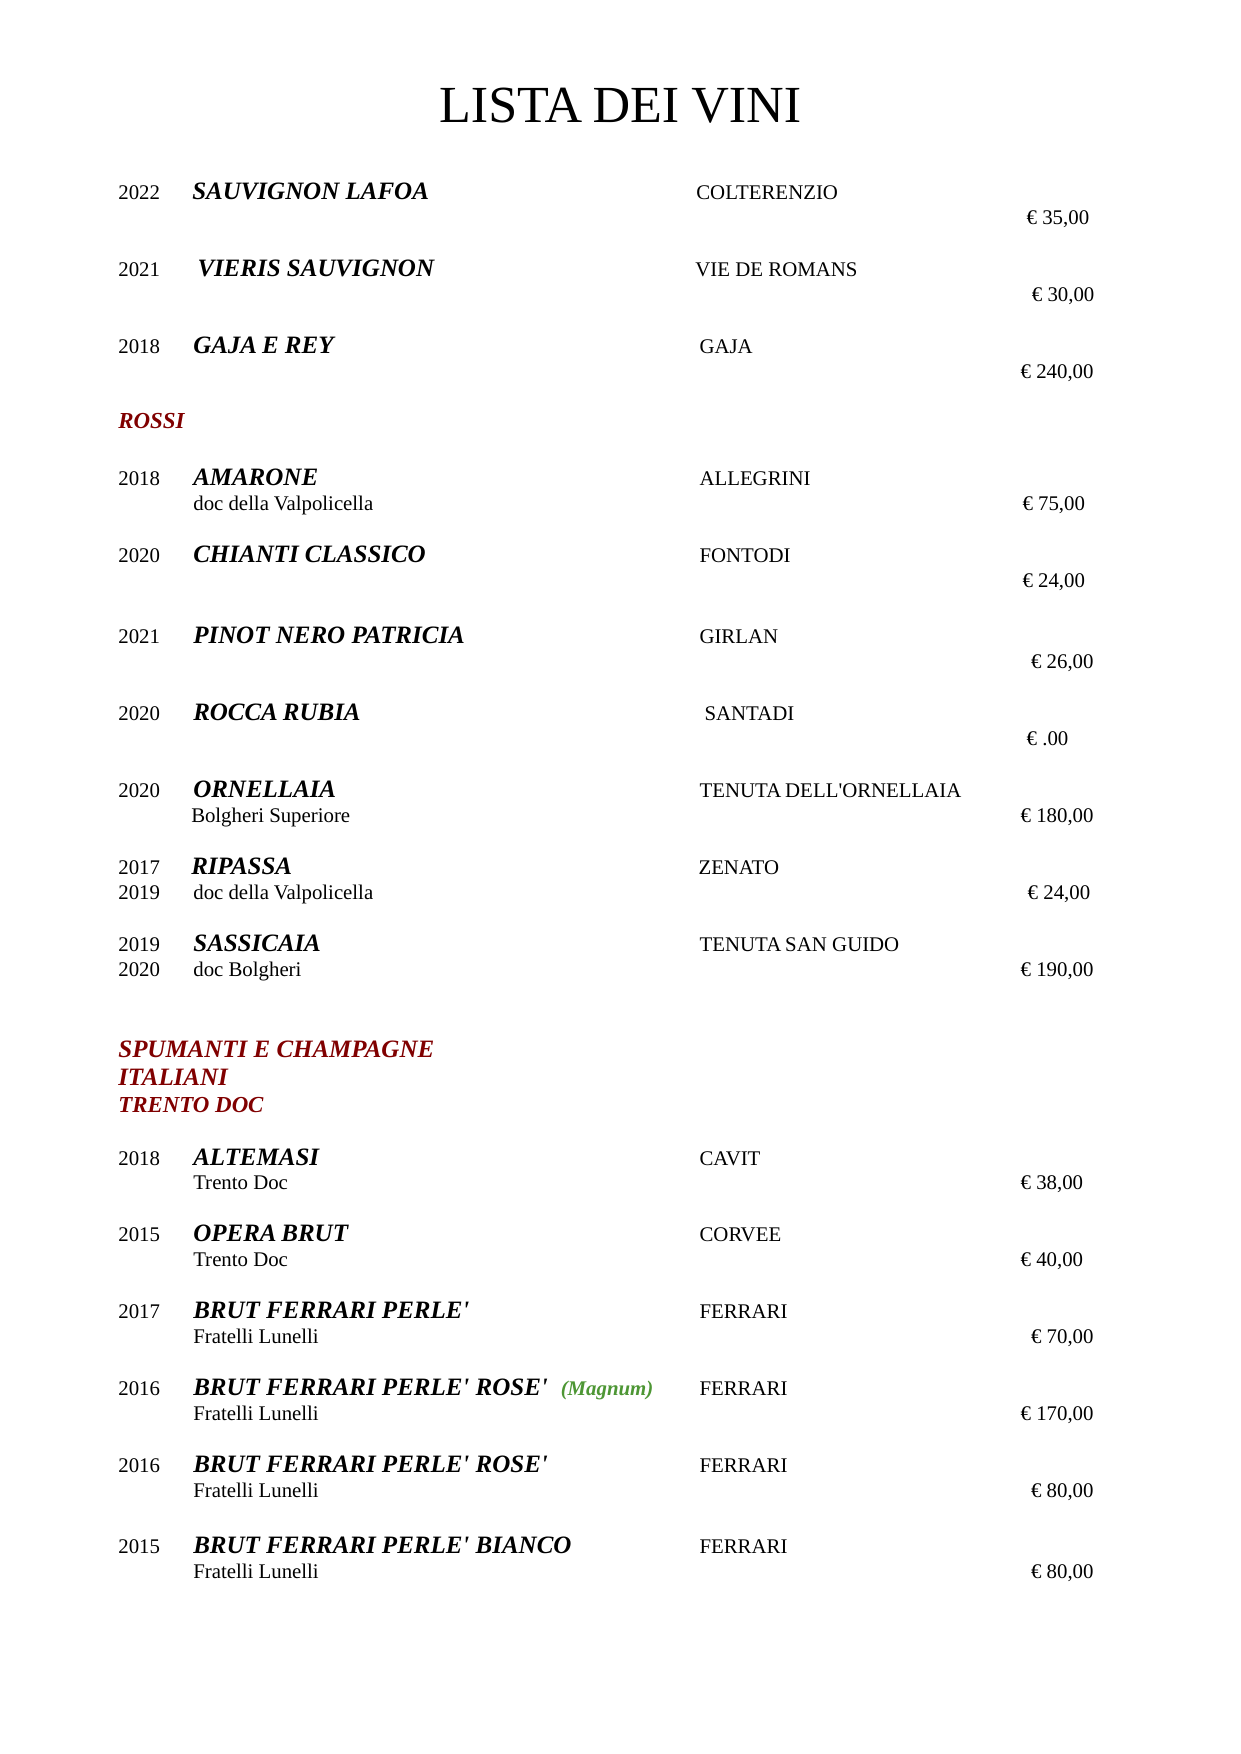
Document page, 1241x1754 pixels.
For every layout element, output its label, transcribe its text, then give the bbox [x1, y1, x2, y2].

text TRENTO DOC [118, 1091, 1122, 1117]
text 2017 RIPASSA ZENATO [118, 851, 1122, 880]
text Fratelli Lunelli € 80,00 [118, 1478, 1122, 1502]
text € .00 [118, 726, 1122, 750]
text 2020 CHIANTI CLASSICO FONTODI [118, 539, 1122, 568]
text 2018 GAJA E REY GAJA [118, 330, 1122, 359]
text ROSSI [118, 407, 1122, 433]
text € 26,00 [118, 649, 1122, 673]
text 2021 VIERIS SAUVIGNON VIE DE ROMANS [118, 253, 1122, 282]
text Fratelli Lunelli € 170,00 [118, 1401, 1122, 1425]
text € 24,00 [118, 568, 1122, 592]
text Bolgheri Superiore € 180,00 [118, 803, 1122, 827]
text 2019 doc della Valpolicella € 24,00 [118, 880, 1122, 904]
text 2019 SASSICAIA TENUTA SAN GUIDO [118, 928, 1122, 957]
text 2020 ROCCA RUBIA SANTADI [118, 697, 1122, 726]
text 2015 BRUT FERRARI PERLE' BIANCO FERRARI [118, 1531, 1122, 1559]
text Fratelli Lunelli € 80,00 [118, 1559, 1122, 1583]
text 2018 ALTEMASI CAVIT [118, 1142, 1122, 1170]
text ITALIANI [118, 1062, 1122, 1091]
text 2016 BRUT FERRARI PERLE' ROSE' FERRARI [118, 1449, 1122, 1478]
text 2015 OPERA BRUT CORVEE [118, 1218, 1122, 1247]
text 2020 ORNELLAIA TENUTA DELL'ORNELLAIA [118, 774, 1122, 803]
text 2018 AMARONE ALLEGRINI [118, 462, 1122, 491]
text 2017 BRUT FERRARI PERLE' FERRARI [118, 1295, 1122, 1324]
text € 30,00 [118, 282, 1122, 306]
text 2022 SAUVIGNON LAFOA COLTERENZIO [118, 176, 1122, 205]
text Trento Doc € 38,00 [118, 1170, 1122, 1194]
text € 240,00 [118, 359, 1122, 383]
text 2020 doc Bolgheri € 190,00 [118, 957, 1122, 981]
text € 35,00 [118, 205, 1122, 253]
text Fratelli Lunelli € 70,00 [118, 1324, 1122, 1348]
text SPUMANTI E CHAMPAGNE [118, 1034, 1122, 1062]
text Trento Doc € 40,00 [118, 1247, 1122, 1271]
text doc della Valpolicella € 75,00 [118, 491, 1122, 515]
text 2021 PINOT NERO PATRICIA GIRLAN [118, 621, 1122, 649]
text 2016 BRUT FERRARI PERLE' ROSE' (Magnum) FERRARI [118, 1372, 1122, 1401]
